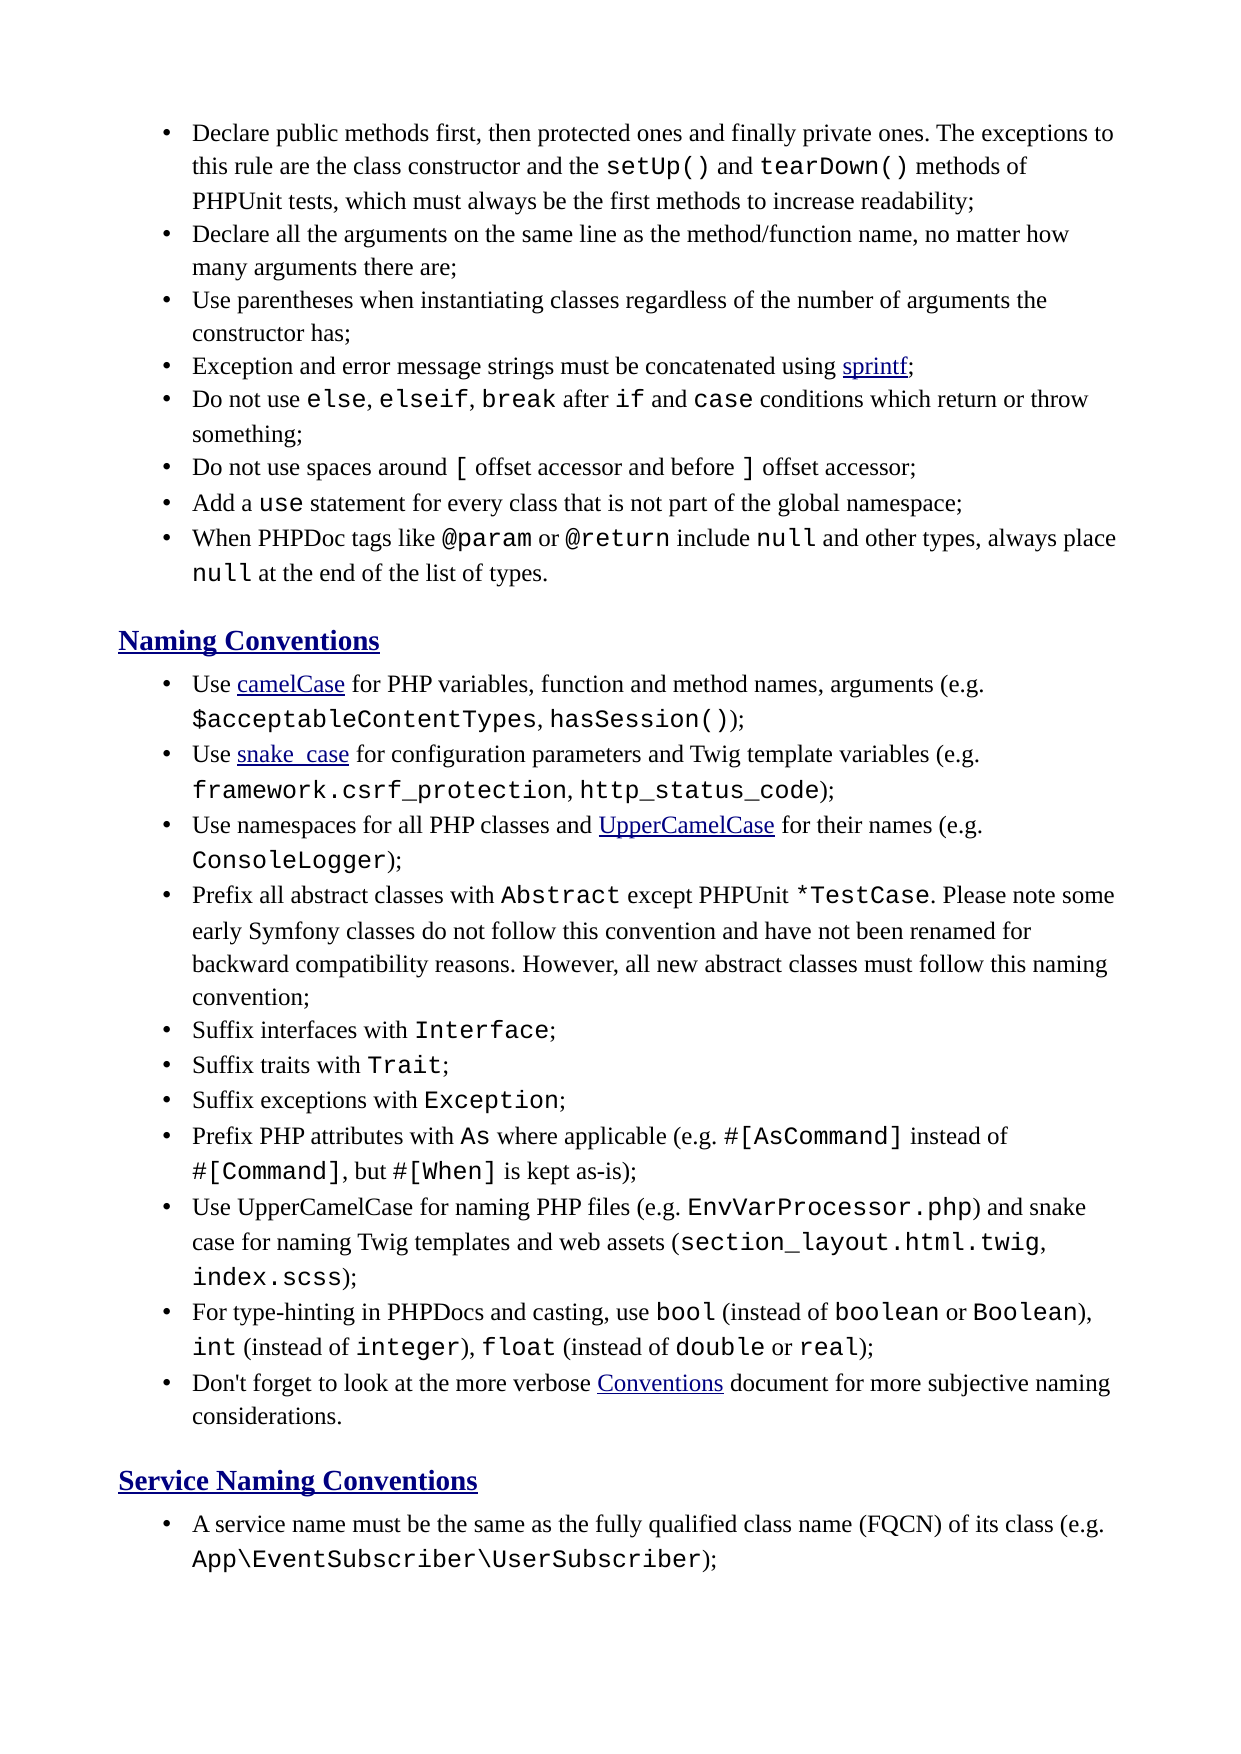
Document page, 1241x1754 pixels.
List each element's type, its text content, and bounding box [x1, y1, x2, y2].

list Suffix exceptions with Exception; [162, 1086, 1122, 1116]
list For type-hinting in PHPDocs and casting, use bool (instead of boolean or Boolean), int (instead of integer), float (instead of double or real); [162, 1297, 1122, 1363]
list When PHPDoc tags like @param or @return include null and other types, always place null at the end of the list of types. [162, 523, 1122, 589]
subtitle Service Naming Conventions [118, 1463, 1122, 1496]
list Suffix interfaces with Interface; [162, 1015, 1122, 1046]
list Use parentheses when instantiating classes regardless of the number of arguments the constructor has; [162, 285, 1122, 347]
list Use snake_case for configuration parameters and Twig template variables (e.g. framework.csrf_protection, http_status_code); [162, 739, 1122, 806]
list Don't forget to look at the more verbose Conventions document for more subjective naming considerations. [162, 1368, 1122, 1429]
list Do not use else, elseif, break after if and case conditions which return or throw something; [162, 384, 1122, 448]
list Prefix PHP attributes with As where applicable (e.g. #[AsCommand] instead of #[Command], but #[When] is kept as-is); [162, 1121, 1122, 1187]
list Declare public methods first, then protected ones and finally private ones. The exceptions to this rule are the class constructor and the setUp() and tearDown() methods of PHPUnit tests, which must always be the first methods to increase readability; [162, 118, 1122, 215]
list A service name must be the same as the fully qualified class name (FQCN) of its class (e.g. App\EventSubscriber\UserSubscriber); [162, 1509, 1122, 1575]
list Use UpperCamelCase for naming PHP files (e.g. EnvVarProcessor.php) and snake case for naming Twig templates and web assets (section_layout.html.twig, index.scss); [162, 1192, 1122, 1293]
list Do not use spaces around [ offset accessor and before ] offset accessor; [162, 452, 1122, 483]
list Declare all the arguments on the same line as the method/function name, no matter how many arguments there are; [162, 219, 1122, 281]
list Suffix traits with Trait; [162, 1050, 1122, 1081]
list Use namespaces for all PHP classes and UpperCamelCase for their names (e.g. ConsoleLogger); [162, 810, 1122, 876]
list Exception and error message strings must be concatenated using sprintf; [162, 351, 1122, 380]
list Prefix all abstract classes with Abstract except PHPUnit *TestCase. Please note some early Symfony classes do not follow this convention and have not been renamed for backward compatibility reasons. However, all new abstract classes must follow this naming convention; [162, 881, 1122, 1011]
list Add a use statement for every class that is not part of the global namespace; [162, 488, 1122, 519]
list Use camelCase for PHP variables, function and method names, arguments (e.g. $acceptableContentTypes, hasSession()); [162, 669, 1122, 735]
subtitle Naming Conventions [118, 623, 1122, 657]
